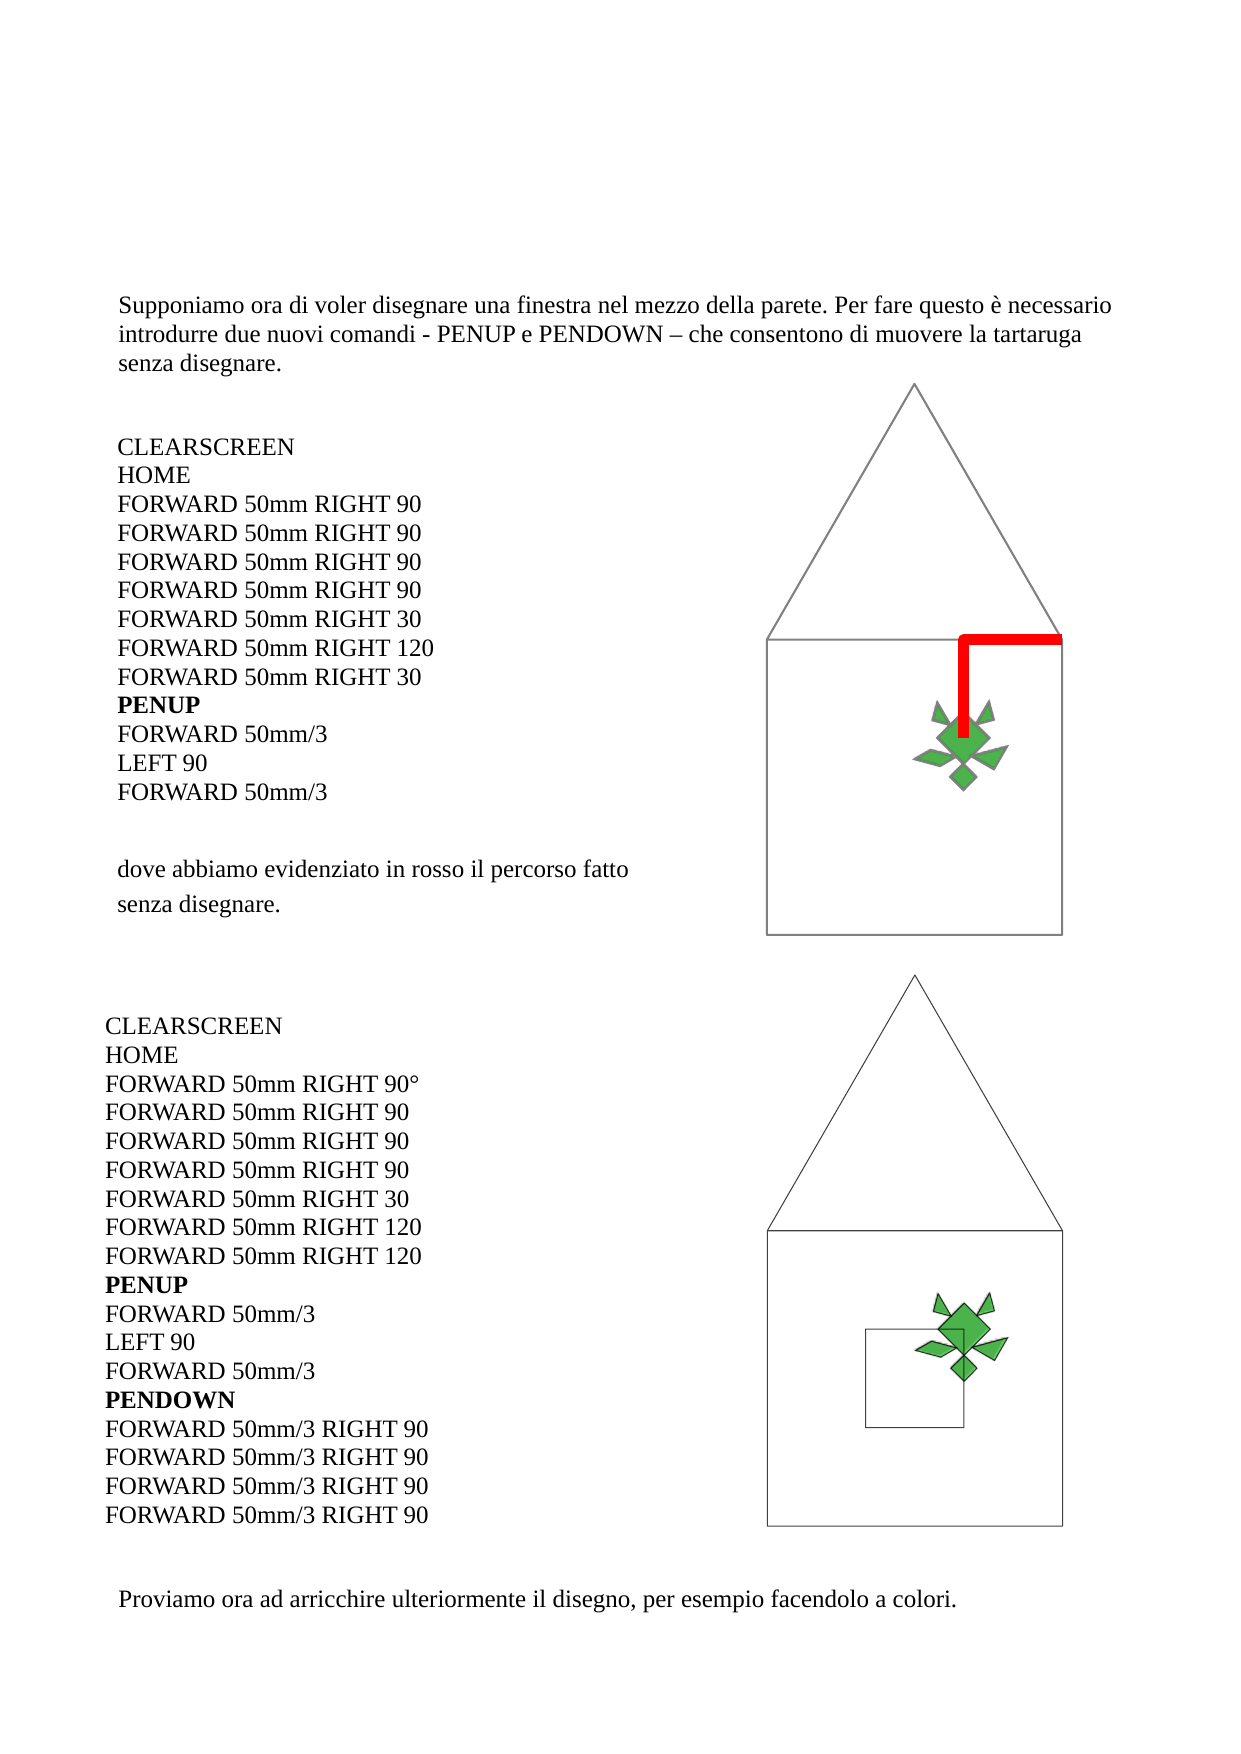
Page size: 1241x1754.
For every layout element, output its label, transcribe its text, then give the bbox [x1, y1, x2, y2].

text FORWARD 50mm RIGHT 90° [105, 1069, 660, 1097]
text LEFT 90 [117, 748, 667, 777]
text FORWARD 50mm RIGHT 90 [105, 1155, 660, 1184]
text PENUP [105, 1270, 660, 1299]
text PENUP [117, 691, 667, 719]
text FORWARD 50mm/3 RIGHT 90 [105, 1442, 660, 1471]
text FORWARD 50mm/3 [117, 719, 667, 748]
text FORWARD 50mm RIGHT 120 [117, 633, 667, 662]
text FORWARD 50mm RIGHT 30 [105, 1184, 660, 1212]
text Supponiamo ora di voler disegnare una finestra nel mezzo della parete. Per fare questo è necessario introdurre due nuovi comandi - PENUP e PENDOWN – che consentono di muovere la tartaruga senza disegnare. [118, 291, 1122, 377]
text HOME [105, 1040, 660, 1069]
text dove abbiamo evidenziato in rosso il percorso fatto senza disegnare. [117, 854, 667, 918]
text FORWARD 50mm RIGHT 90 [105, 1126, 660, 1155]
text FORWARD 50mm RIGHT 90 [117, 576, 667, 604]
text FORWARD 50mm RIGHT 90 [117, 489, 667, 518]
text FORWARD 50mm/3 [117, 777, 667, 806]
text HOME [117, 461, 667, 489]
text FORWARD 50mm RIGHT 30 [117, 604, 667, 633]
text Proviamo ora ad arricchire ulteriormente il disegno, per esempio facendolo a colori. [118, 1584, 1122, 1613]
text CLEARSCREEN [105, 1011, 660, 1040]
text FORWARD 50mm RIGHT 90 [117, 547, 667, 576]
text FORWARD 50mm RIGHT 120 [105, 1241, 660, 1270]
text FORWARD 50mm/3 [105, 1299, 660, 1327]
text FORWARD 50mm RIGHT 90 [117, 518, 667, 547]
text FORWARD 50mm/3 RIGHT 90 [105, 1414, 660, 1442]
text FORWARD 50mm RIGHT 120 [105, 1212, 660, 1241]
text FORWARD 50mm RIGHT 30 [117, 662, 667, 691]
text FORWARD 50mm RIGHT 90 [105, 1097, 660, 1126]
text LEFT 90 [105, 1327, 660, 1356]
text FORWARD 50mm/3 RIGHT 90 [105, 1471, 660, 1500]
text FORWARD 50mm/3 RIGHT 90 [105, 1500, 660, 1529]
text PENDOWN [105, 1385, 660, 1414]
text FORWARD 50mm/3 [105, 1356, 660, 1385]
text CLEARSCREEN [117, 432, 667, 461]
